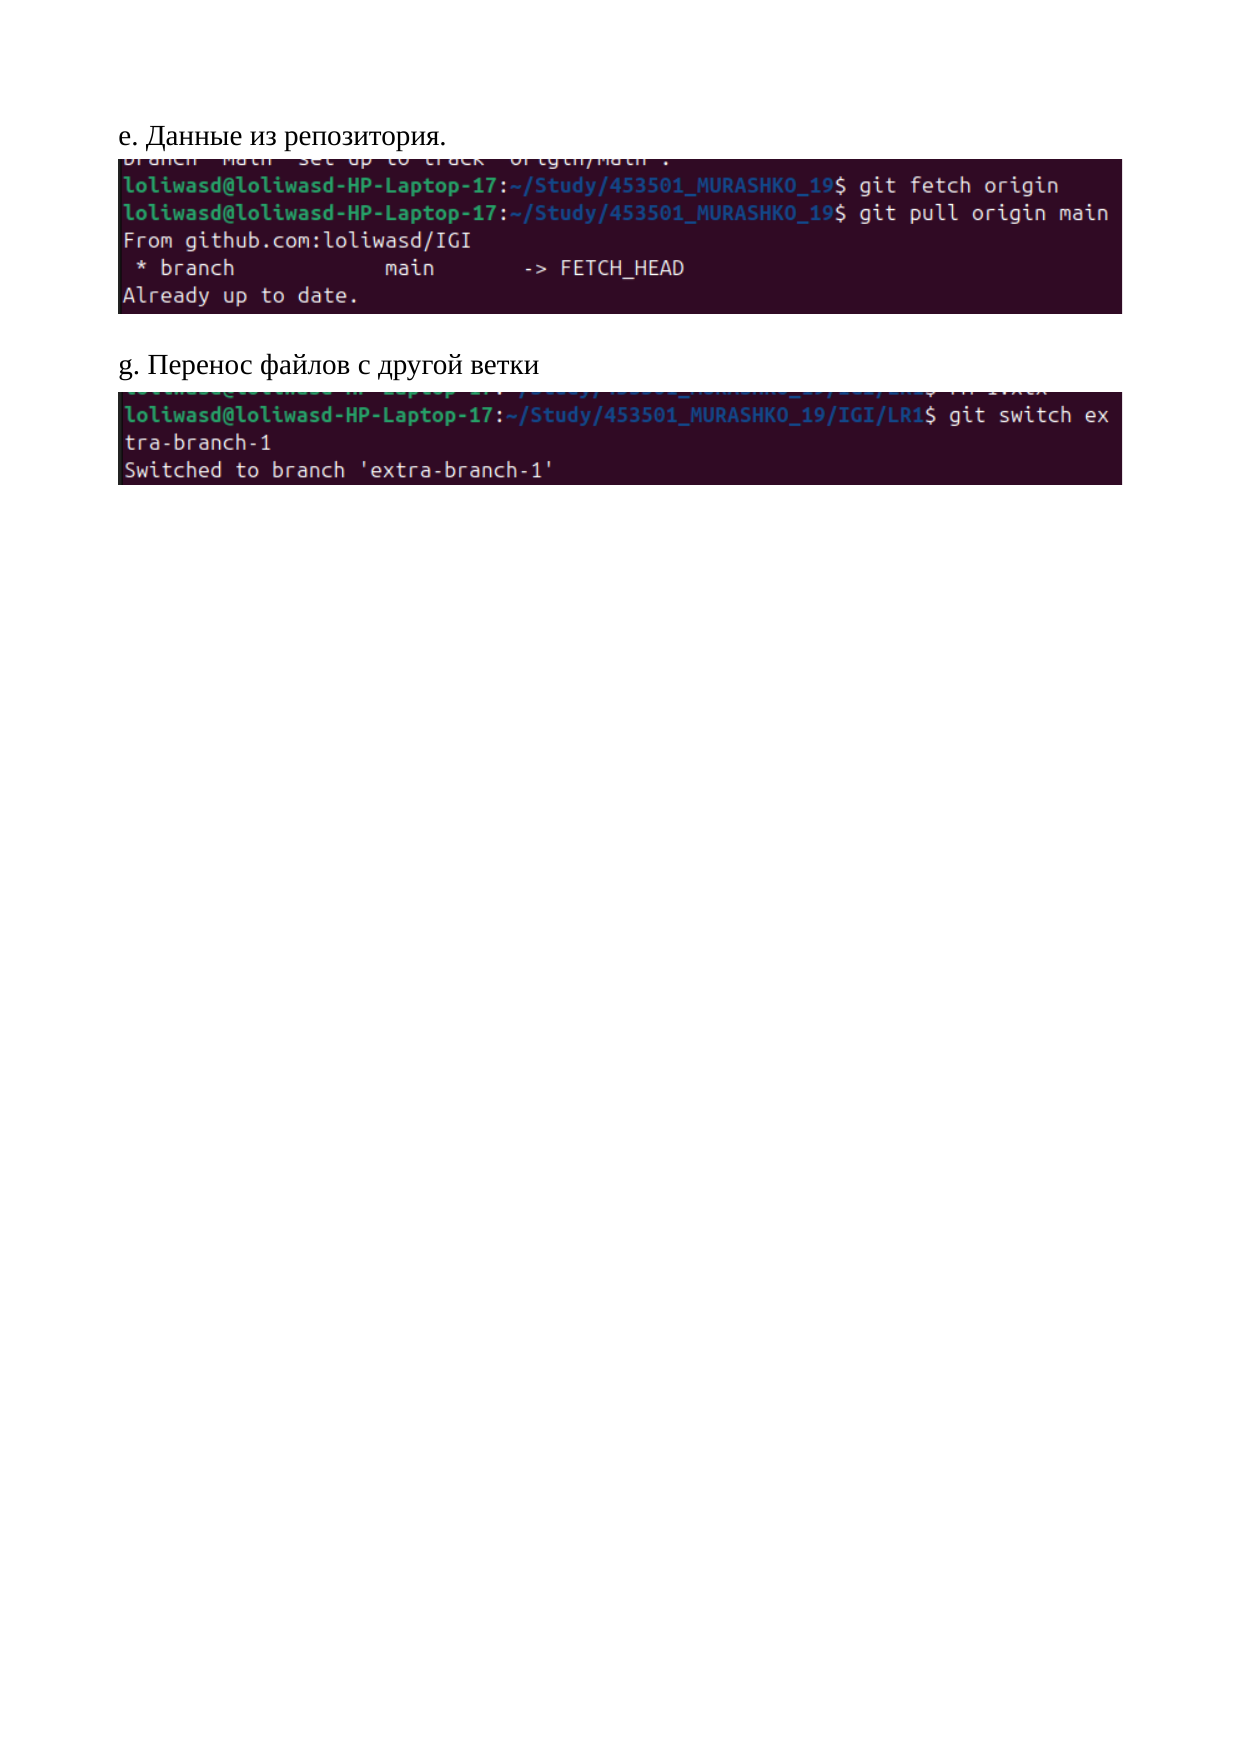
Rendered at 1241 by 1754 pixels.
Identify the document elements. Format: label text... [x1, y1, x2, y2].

text e. Данные из репозитория. [118, 118, 1122, 152]
text g. Перенос файлов с другой ветки [118, 347, 1122, 381]
picture [118, 392, 1123, 485]
picture [118, 159, 1123, 314]
